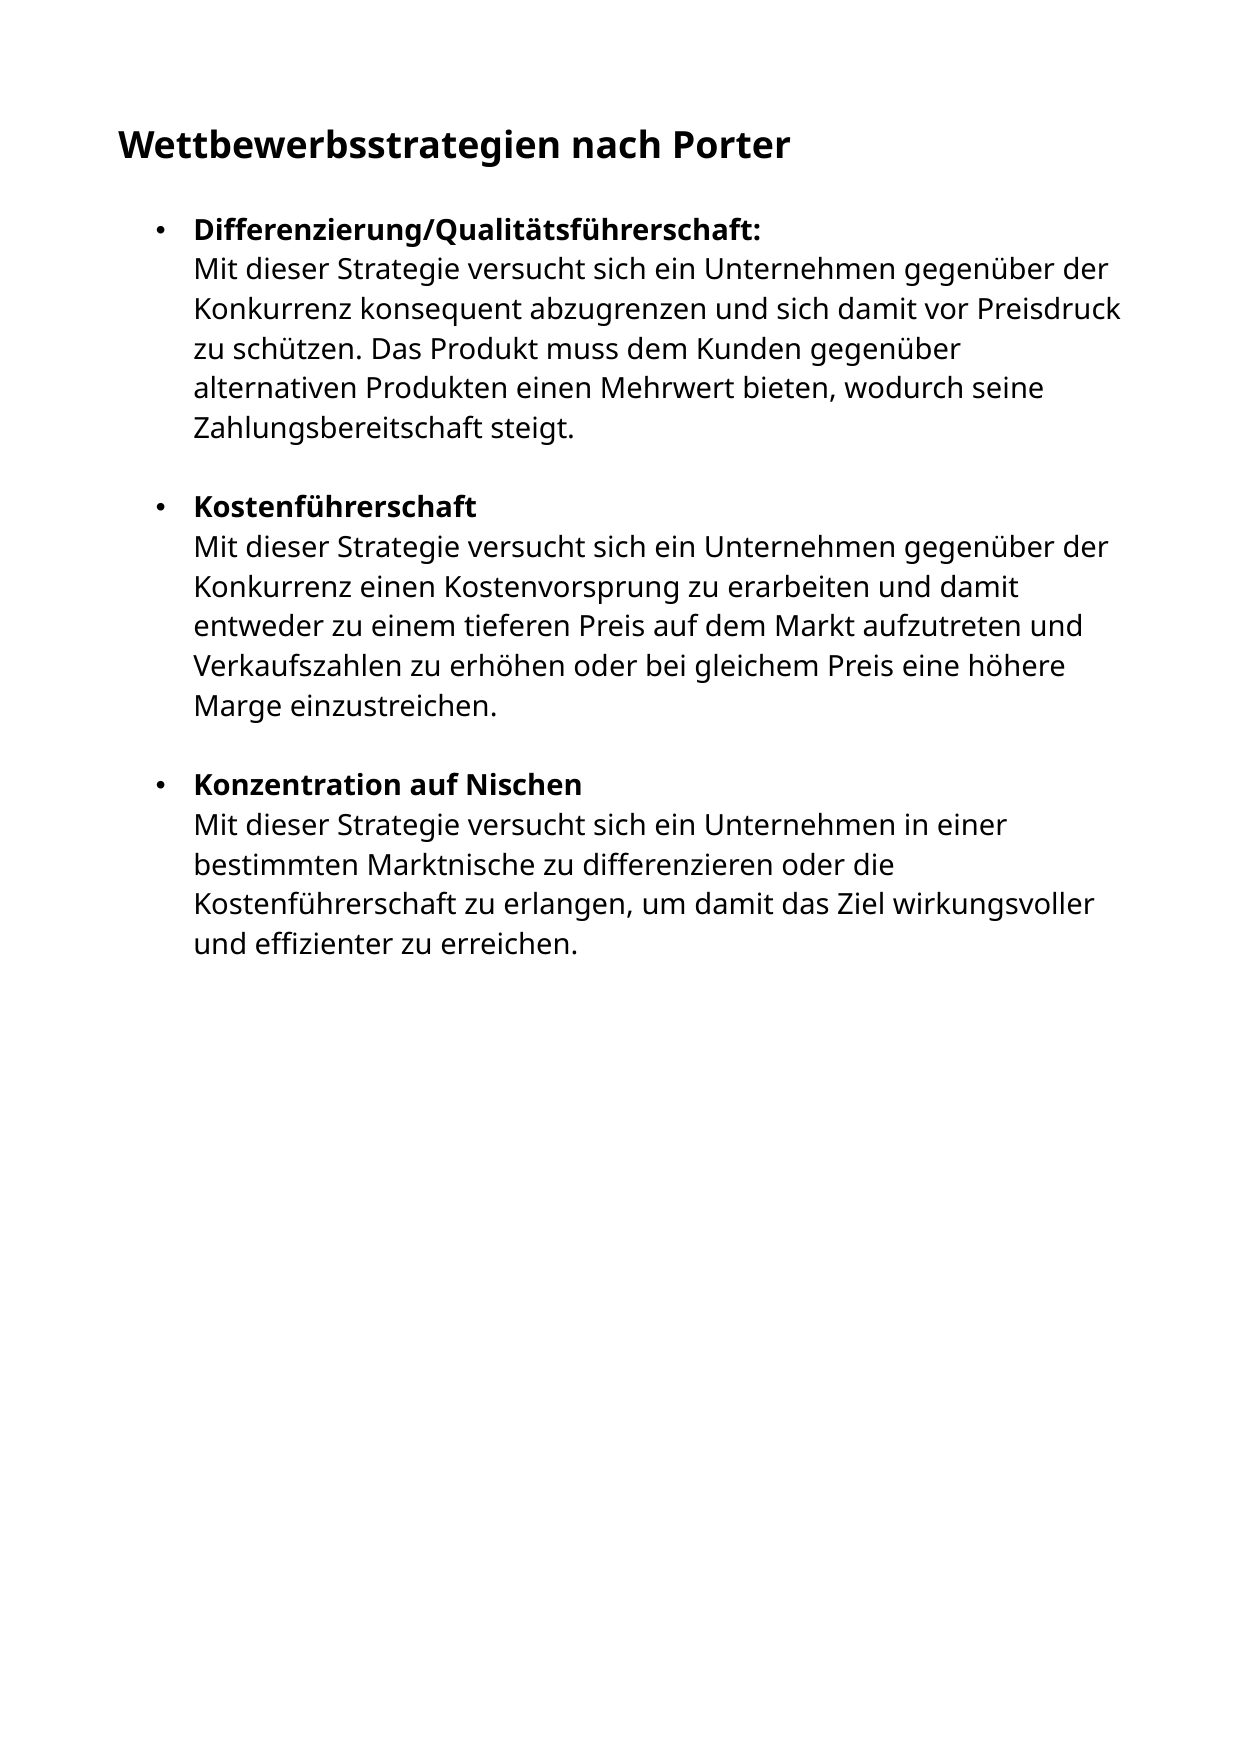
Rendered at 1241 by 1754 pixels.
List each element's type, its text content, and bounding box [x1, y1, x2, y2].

list Konzentration auf Nischen Mit dieser Strategie versucht sich ein Unternehmen in einer bestimmten Marktnische zu differenzieren oder die Kostenführerschaft zu erlangen, um damit das Ziel wirkungsvoller und effizienter zu erreichen. [156, 764, 1122, 963]
text Wettbewerbsstrategien nach Porter [118, 118, 1122, 169]
list Kostenführerschaft Mit dieser Strategie versucht sich ein Unternehmen gegenüber der Konkurrenz einen Kostenvorsprung zu erarbeiten und damit entweder zu einem tieferen Preis auf dem Markt aufzutreten und Verkaufszahlen zu erhöhen oder bei gleichem Preis eine höhere Marge einzustreichen. [156, 487, 1122, 764]
list Differenzierung/Qualitätsführerschaft: Mit dieser Strategie versucht sich ein Unternehmen gegenüber der Konkurrenz konsequent abzugrenzen und sich damit vor Preisdruck zu schützen. Das Produkt muss dem Kunden gegenüber alternativen Produkten einen Mehrwert bieten, wodurch seine Zahlungsbereitschaft steigt. [156, 209, 1122, 487]
